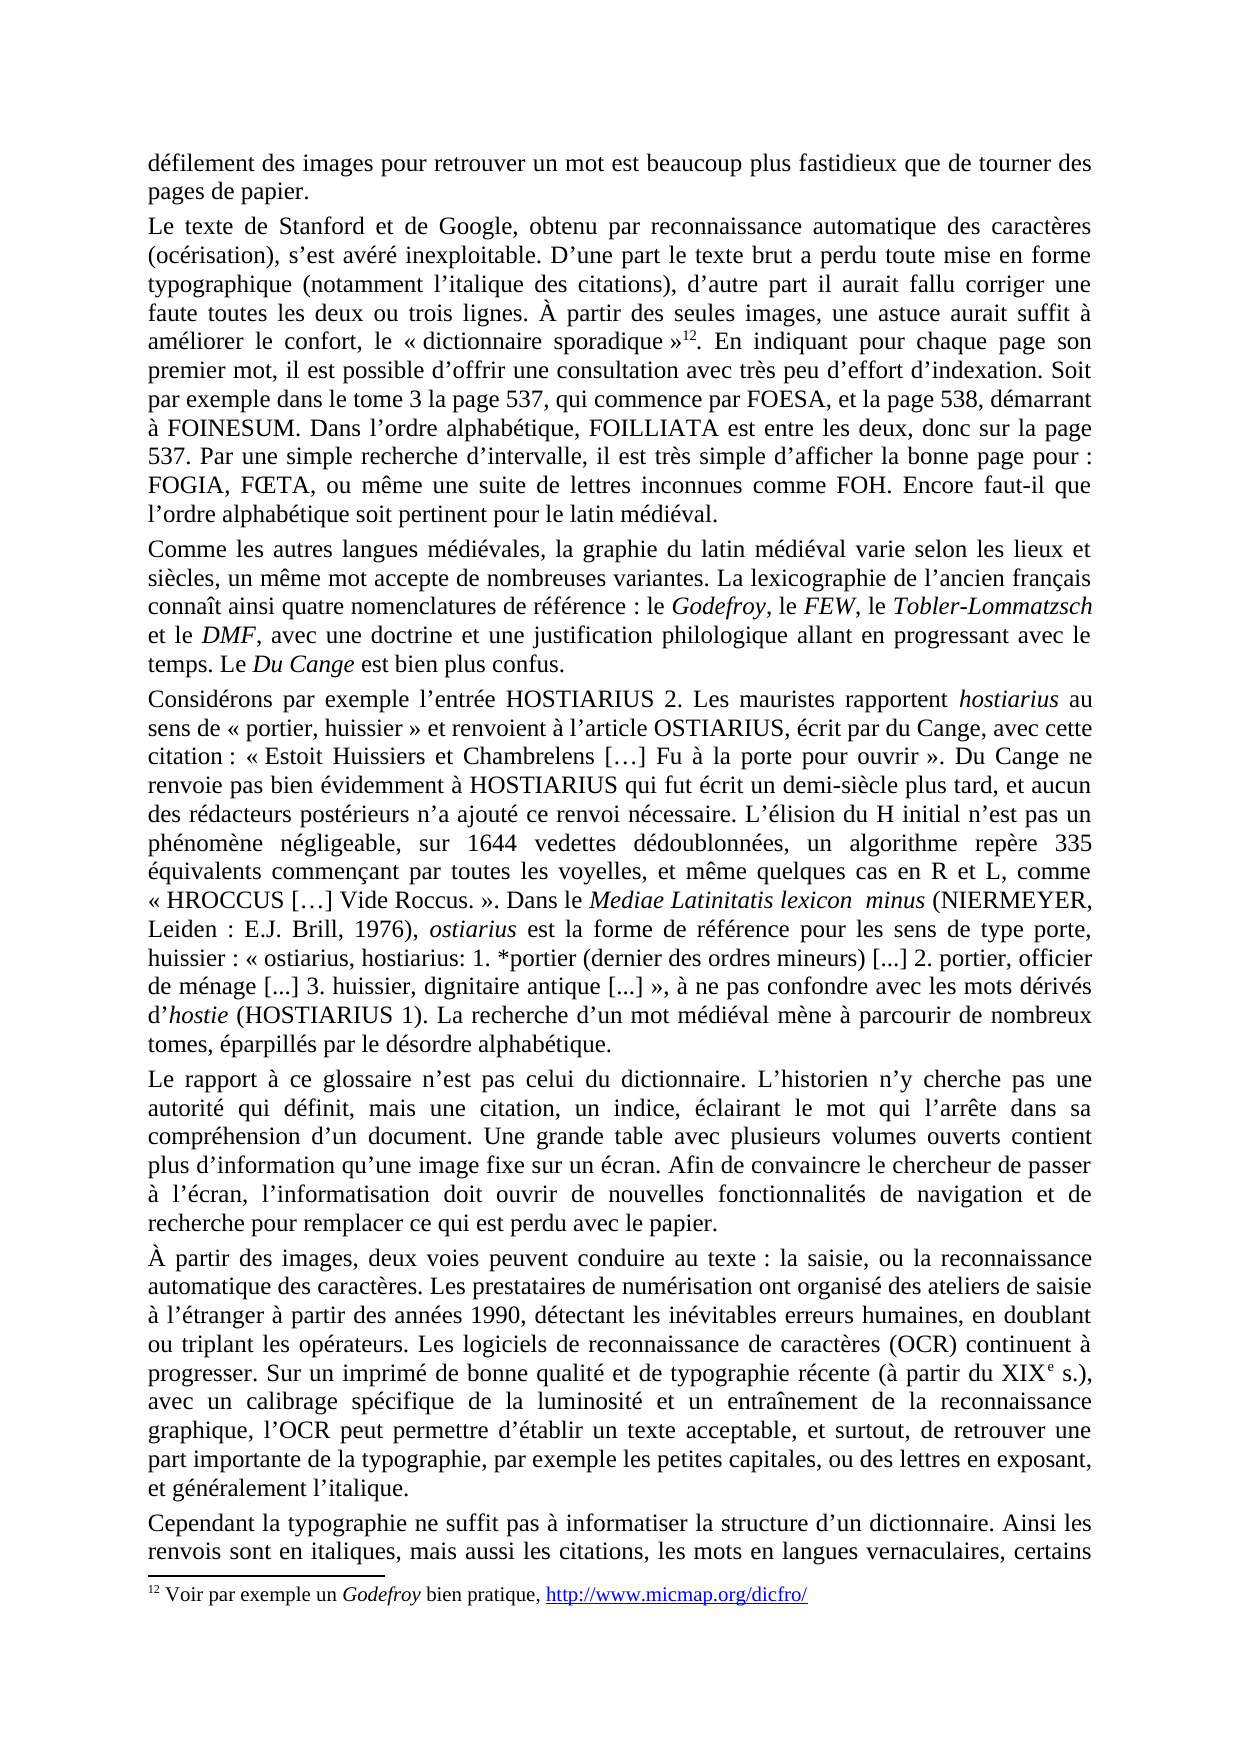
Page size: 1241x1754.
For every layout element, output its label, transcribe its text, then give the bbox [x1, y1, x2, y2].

text À partir des images, deux voies peuvent conduire au texte : la saisie, ou la reconnaissance automatique des caractères. Les prestataires de numérisation ont organisé des ateliers de saisie à l’étranger à partir des années 1990, détectant les inévitables erreurs humaines, en doublant ou triplant les opérateurs. Les logiciels de reconnaissance de caractères (OCR) continuent à progresser. Sur un imprimé de bonne qualité et de typographie récente (à partir du XIXe s.), avec un calibrage spécifique de la luminosité et un entraînement de la reconnaissance graphique, l’OCR peut permettre d’établir un texte acceptable, et surtout, de retrouver une part importante de la typographie, par exemple les petites capitales, ou des lettres en exposant, et généralement l’italique. [148, 1243, 1093, 1501]
text Le rapport à ce glossaire n’est pas celui du dictionnaire. L’historien n’y cherche pas une autorité qui définit, mais une citation, un indice, éclairant le mot qui l’arrête dans sa compréhension d’un document. Une grande table avec plusieurs volumes ouverts contient plus d’information qu’une image fixe sur un écran. Afin de convaincre le chercheur de passer à l’écran, l’informatisation doit ouvrir de nouvelles fonctionnalités de navigation et de recherche pour remplacer ce qui est perdu avec le papier. [148, 1064, 1093, 1236]
text Cependant la typographie ne suffit pas à informatiser la structure d’un dictionnaire. Ainsi les renvois sont en italiques, mais aussi les citations, les mots en langues vernaculaires, certains [148, 1508, 1093, 1565]
text Considérons par exemple l’entrée HOSTIARIUS 2. Les mauristes rapportent hostiarius au sens de « portier, huissier » et renvoient à l’article OSTIARIUS, écrit par du Cange, avec cette citation : « Estoit Huissiers et Chambrelens […] Fu à la porte pour ouvrir ». Du Cange ne renvoie pas bien évidemment à HOSTIARIUS qui fut écrit un demi-siècle plus tard, et aucun des rédacteurs postérieurs n’a ajouté ce renvoi nécessaire. L’élision du H initial n’est pas un phénomène négligeable, sur 1644 vedettes dédoublonnées, un algorithme repère 335 équivalents commençant par toutes les voyelles, et même quelques cas en R et L, comme « HROCCUS […] Vide Roccus. ». Dans le Mediae Latinitatis lexicon minus (NIERMEYER, Leiden : E.J. Brill, 1976), ostiarius est la forme de référence pour les sens de type porte, huissier : « ostiarius, hostiarius: 1. *portier (dernier des ordres mineurs) [...] 2. portier, officier de ménage [...] 3. huissier, dignitaire antique [...] », à ne pas confondre avec les mots dérivés d’hostie (HOSTIARIUS 1). La recherche d’un mot médiéval mène à parcourir de nombreux tomes, éparpillés par le désordre alphabétique. [148, 684, 1093, 1058]
text Voir par exemple un Godefroy bien pratique, http://www.micmap.org/dicfro/ [148, 1582, 1093, 1606]
text Comme les autres langues médiévales, la graphie du latin médiéval varie selon les lieux et siècles, un même mot accepte de nombreuses variantes. La lexicographie de l’ancien français connaît ainsi quatre nomenclatures de référence : le Godefroy, le FEW, le Tobler-Lommatzsch et le DMF, avec une doctrine et une justification philologique allant en progressant avec le temps. Le Du Cange est bien plus confus. [148, 534, 1093, 678]
text Le texte de Stanford et de Google, obtenu par reconnaissance automatique des caractères (océrisation), s’est avéré inexploitable. D’une part le texte brut a perdu toute mise en forme typographique (notamment l’italique des citations), d’autre part il aurait fallu corriger une faute toutes les deux ou trois lignes. À partir des seules images, une astuce aurait suffit à améliorer le confort, le « dictionnaire sporadique ». En indiquant pour chaque page son premier mot, il est possible d’offrir une consultation avec très peu d’effort d’indexation. Soit par exemple dans le tome 3 la page 537, qui commence par FOESA, et la page 538, démarrant à FOINESUM. Dans l’ordre alphabétique, FOILLIATA est entre les deux, donc sur la page 537. Par une simple recherche d’intervalle, il est très simple d’afficher la bonne page pour : FOGIA, FŒTA, ou même une suite de lettres inconnues comme FOH. Encore faut-il que l’ordre alphabétique soit pertinent pour le latin médiéval. [148, 211, 1093, 528]
text défilement des images pour retrouver un mot est beaucoup plus fastidieux que de tourner des pages de papier. [148, 148, 1093, 205]
